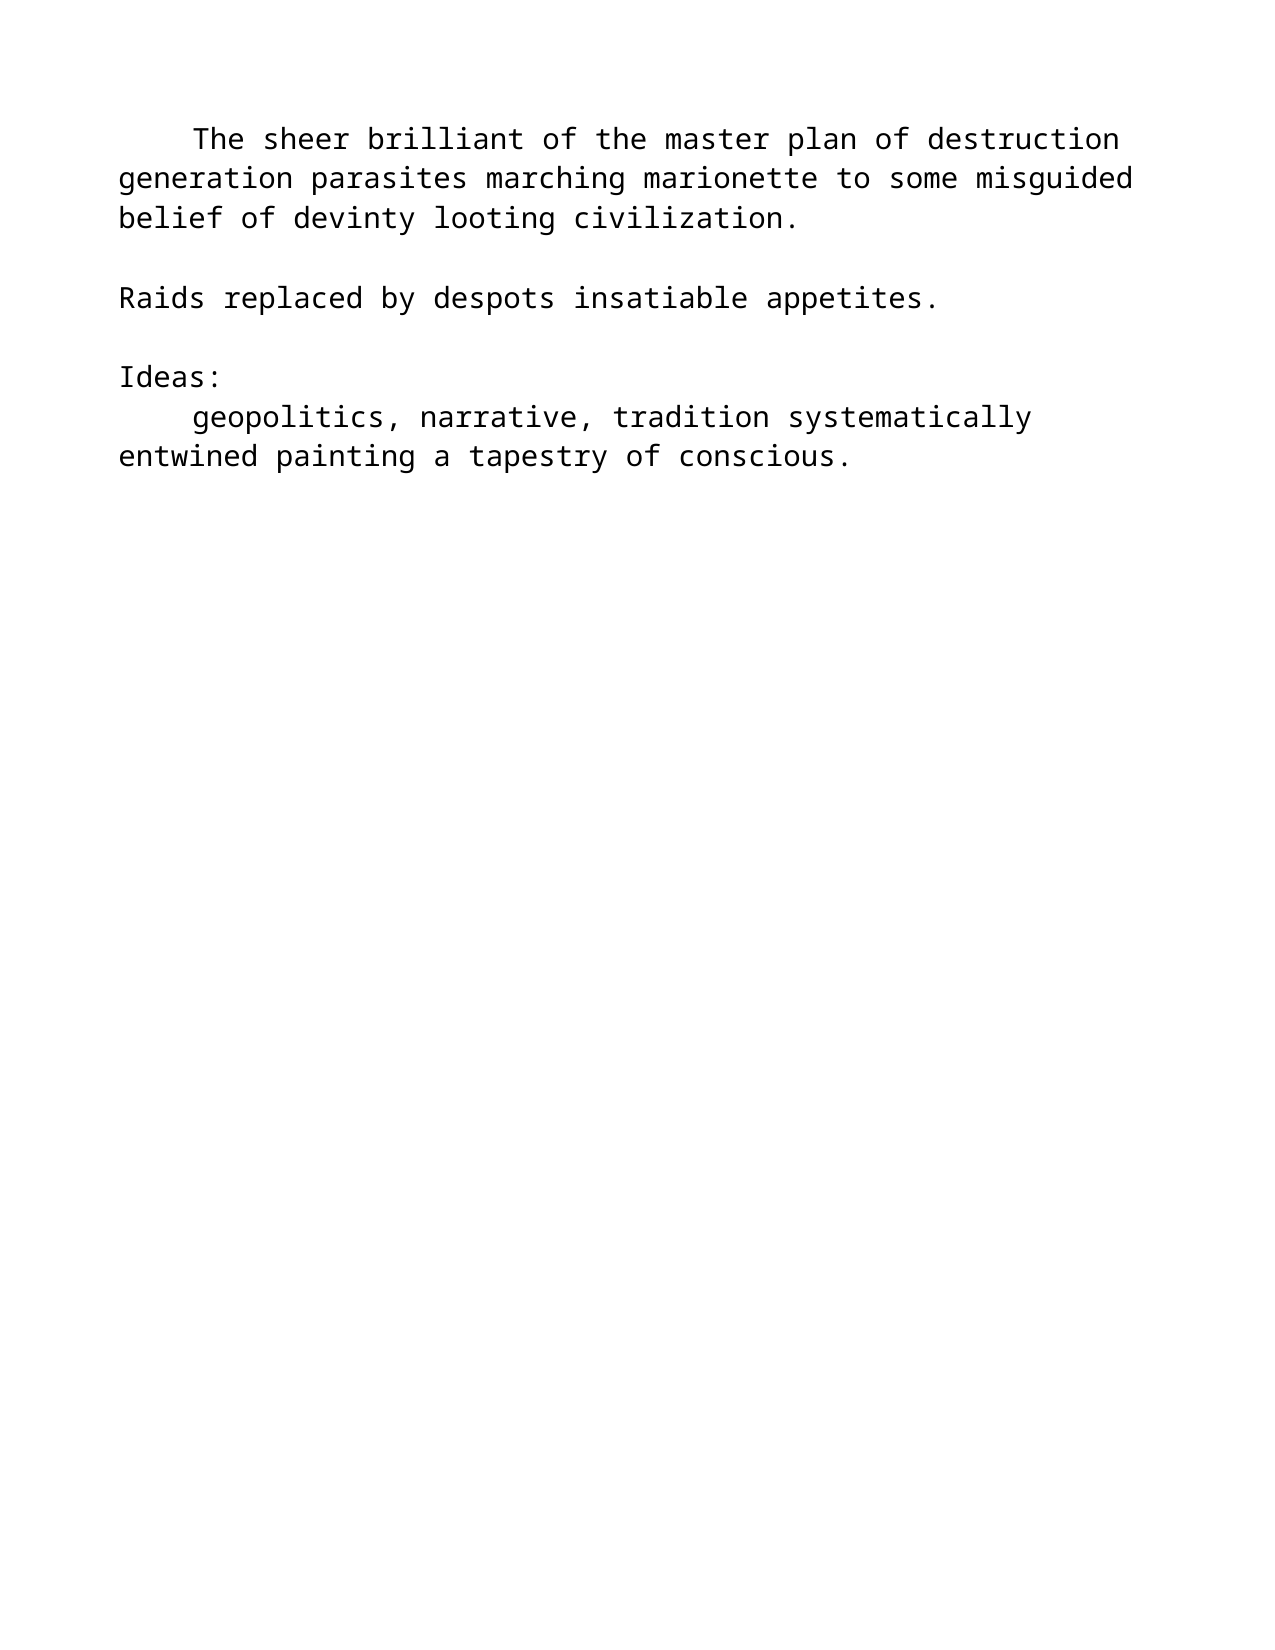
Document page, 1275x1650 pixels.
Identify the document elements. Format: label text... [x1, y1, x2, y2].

text geopolitics, narrative, tradition systematically entwined painting a tapestry of conscious. [118, 396, 1157, 475]
text Raids replaced by despots insatiable appetites. [118, 277, 1157, 317]
text The sheer brilliant of the master plan of destruction generation parasites marching marionette to some misguided [118, 118, 1157, 197]
text belief of devinty looting civilization. [118, 197, 1157, 237]
text Ideas: [118, 356, 1157, 396]
